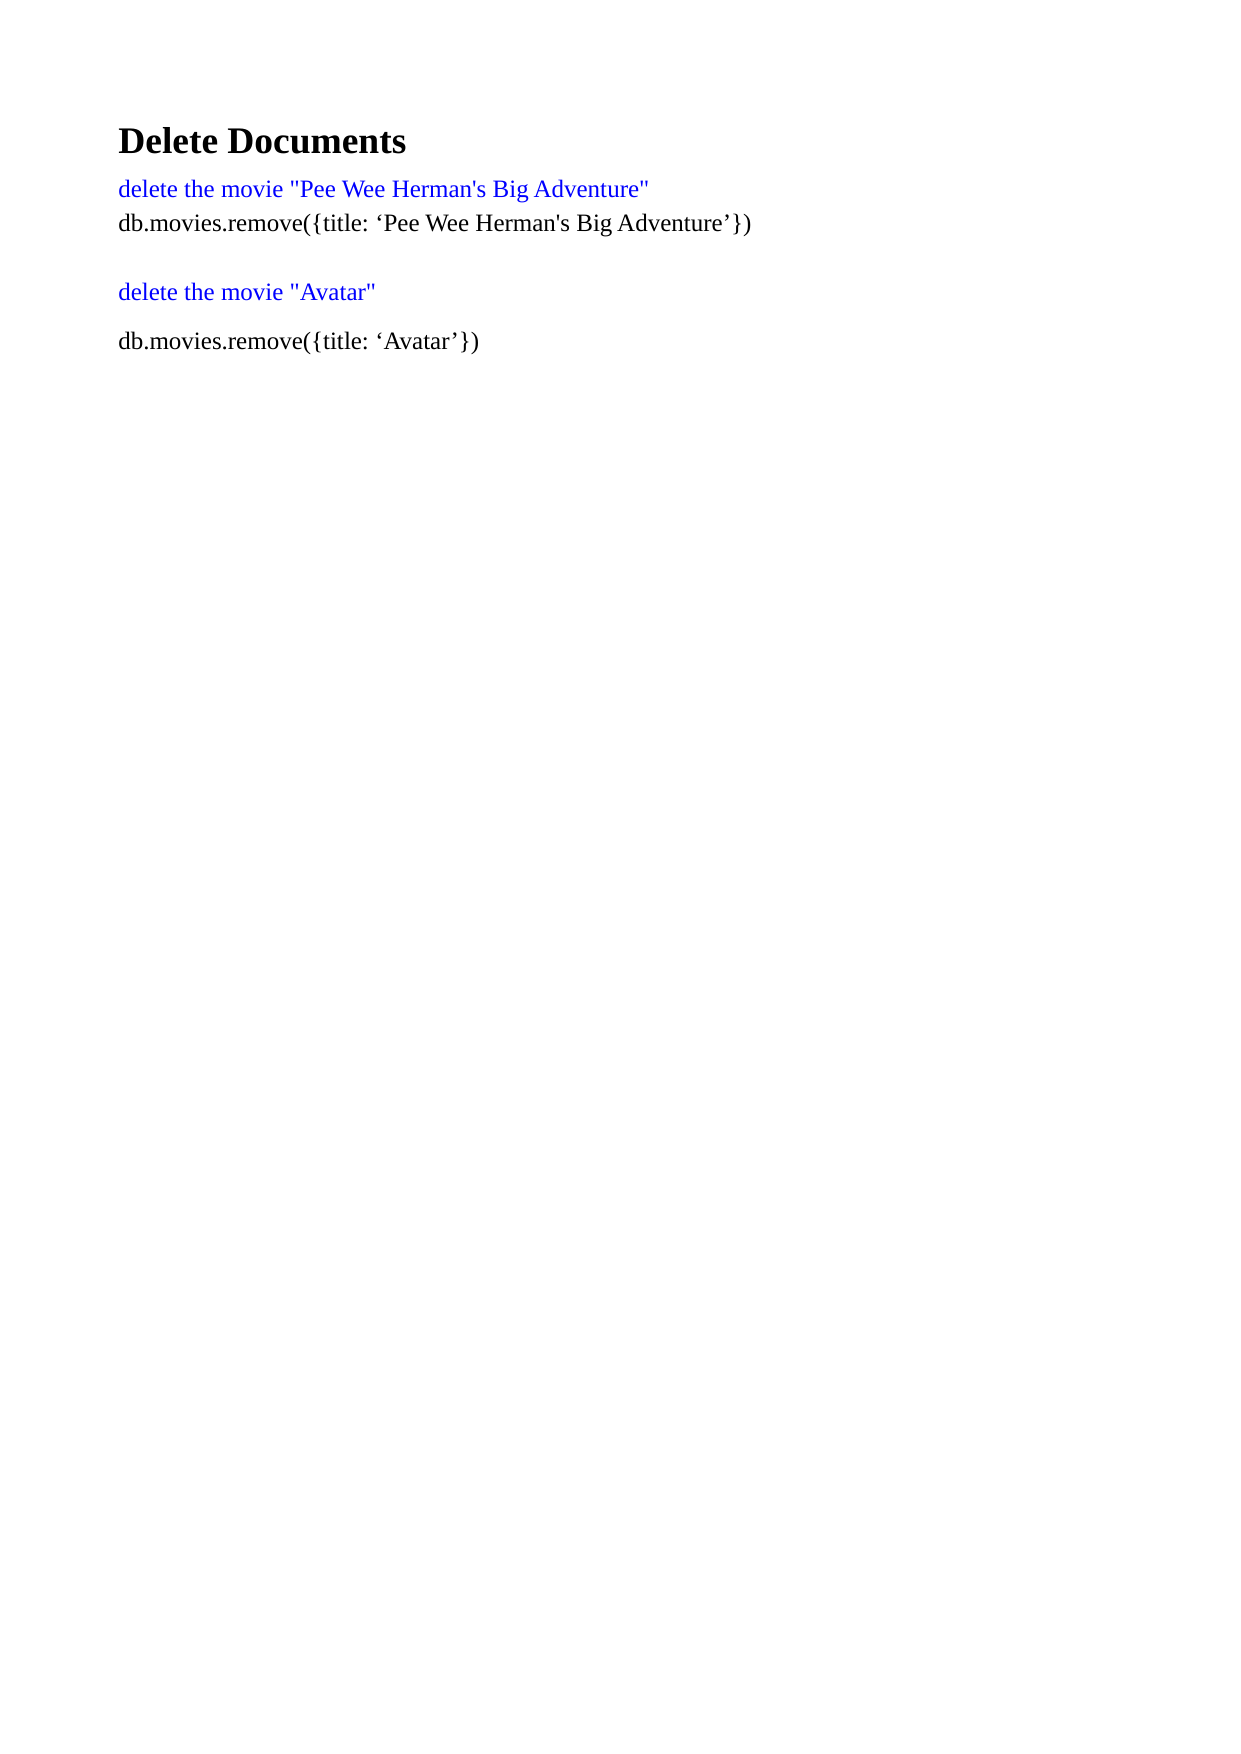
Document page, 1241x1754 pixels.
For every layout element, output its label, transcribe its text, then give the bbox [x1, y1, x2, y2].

text db.movies.remove({title: ‘Avatar’}) [118, 326, 1122, 355]
text delete the movie "Avatar" [118, 277, 1122, 306]
text db.movies.remove({title: ‘Pee Wee Herman's Big Adventure’}) [118, 208, 1122, 237]
text delete the movie "Pee Wee Herman's Big Adventure" [118, 174, 1122, 202]
subtitle Delete Documents [118, 118, 1122, 161]
